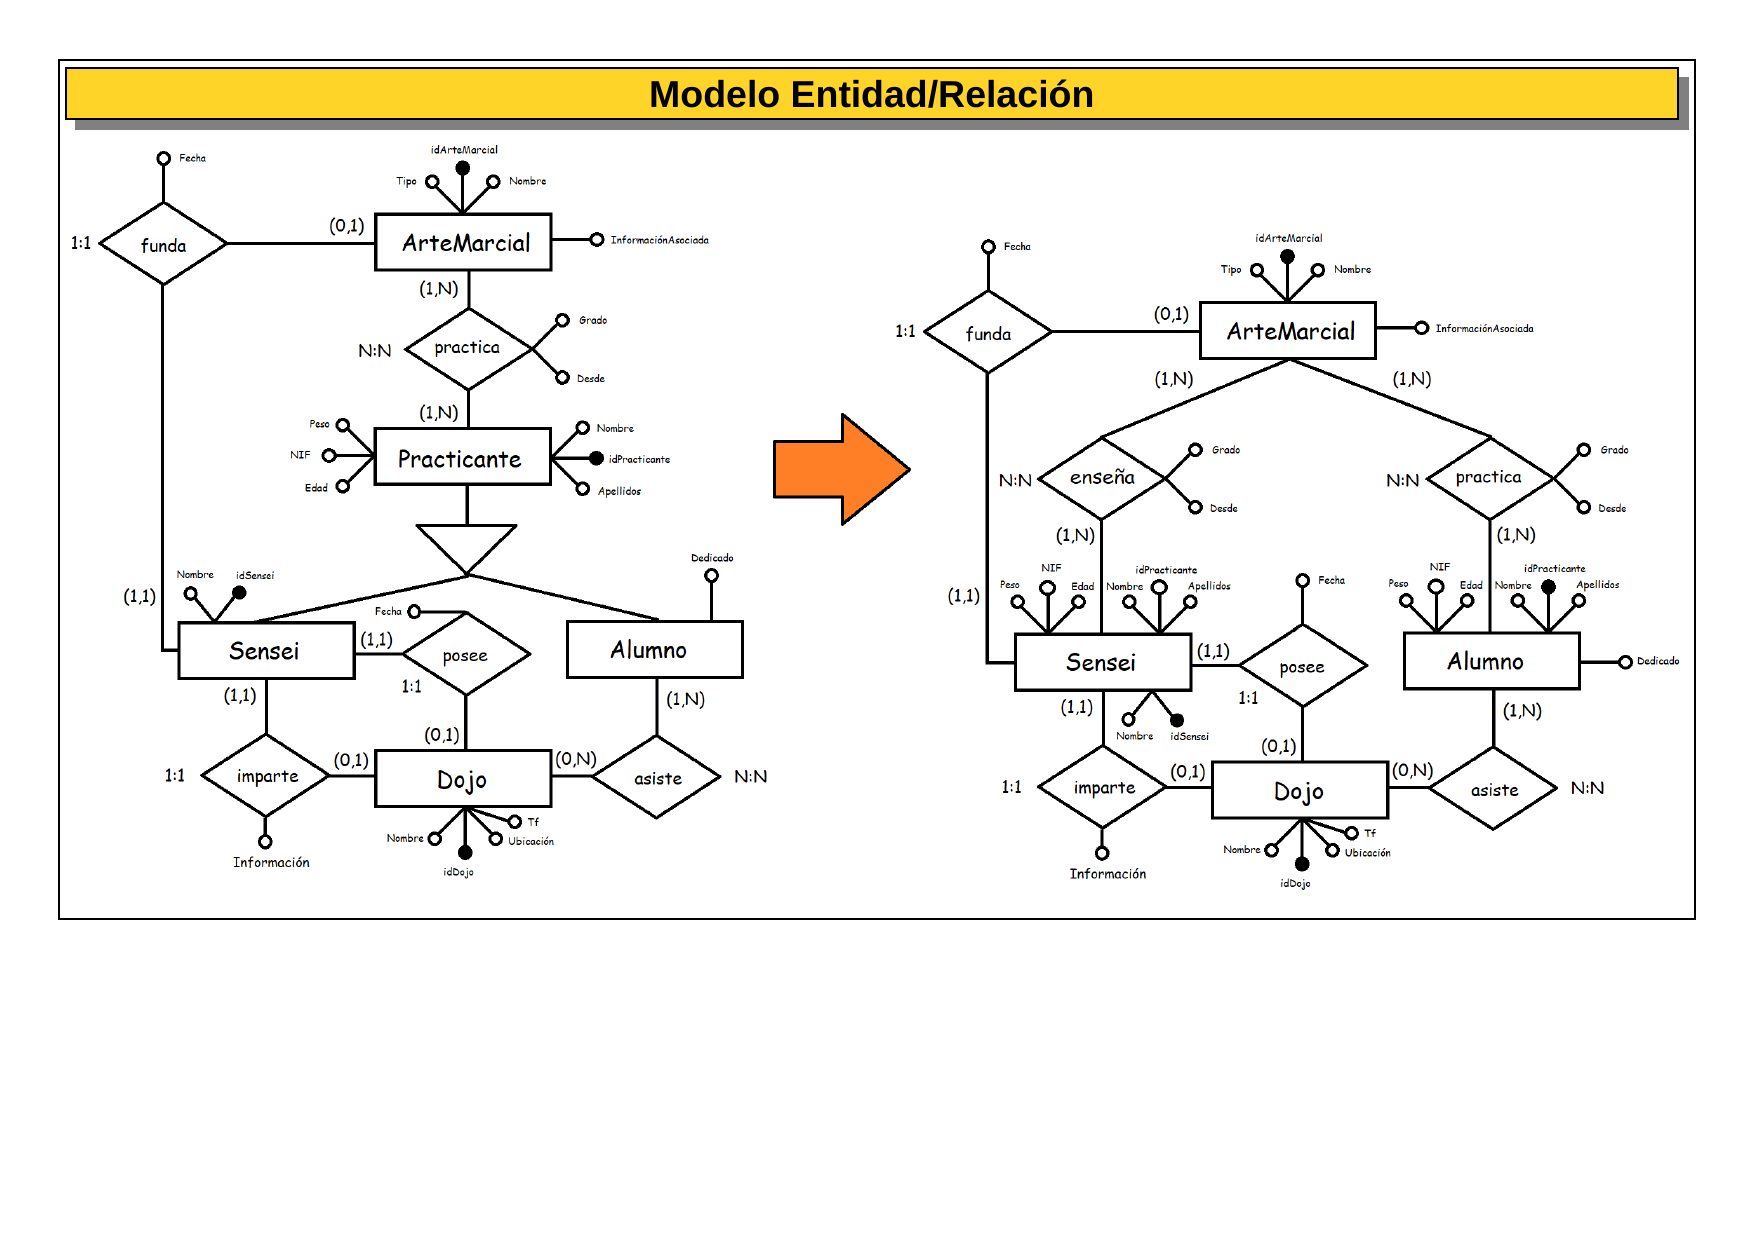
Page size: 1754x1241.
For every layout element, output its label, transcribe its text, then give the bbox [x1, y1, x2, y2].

picture [64, 141, 1690, 898]
table_cell [60, 136, 1694, 917]
table_header Modelo Entidad/Relación [60, 61, 1694, 136]
